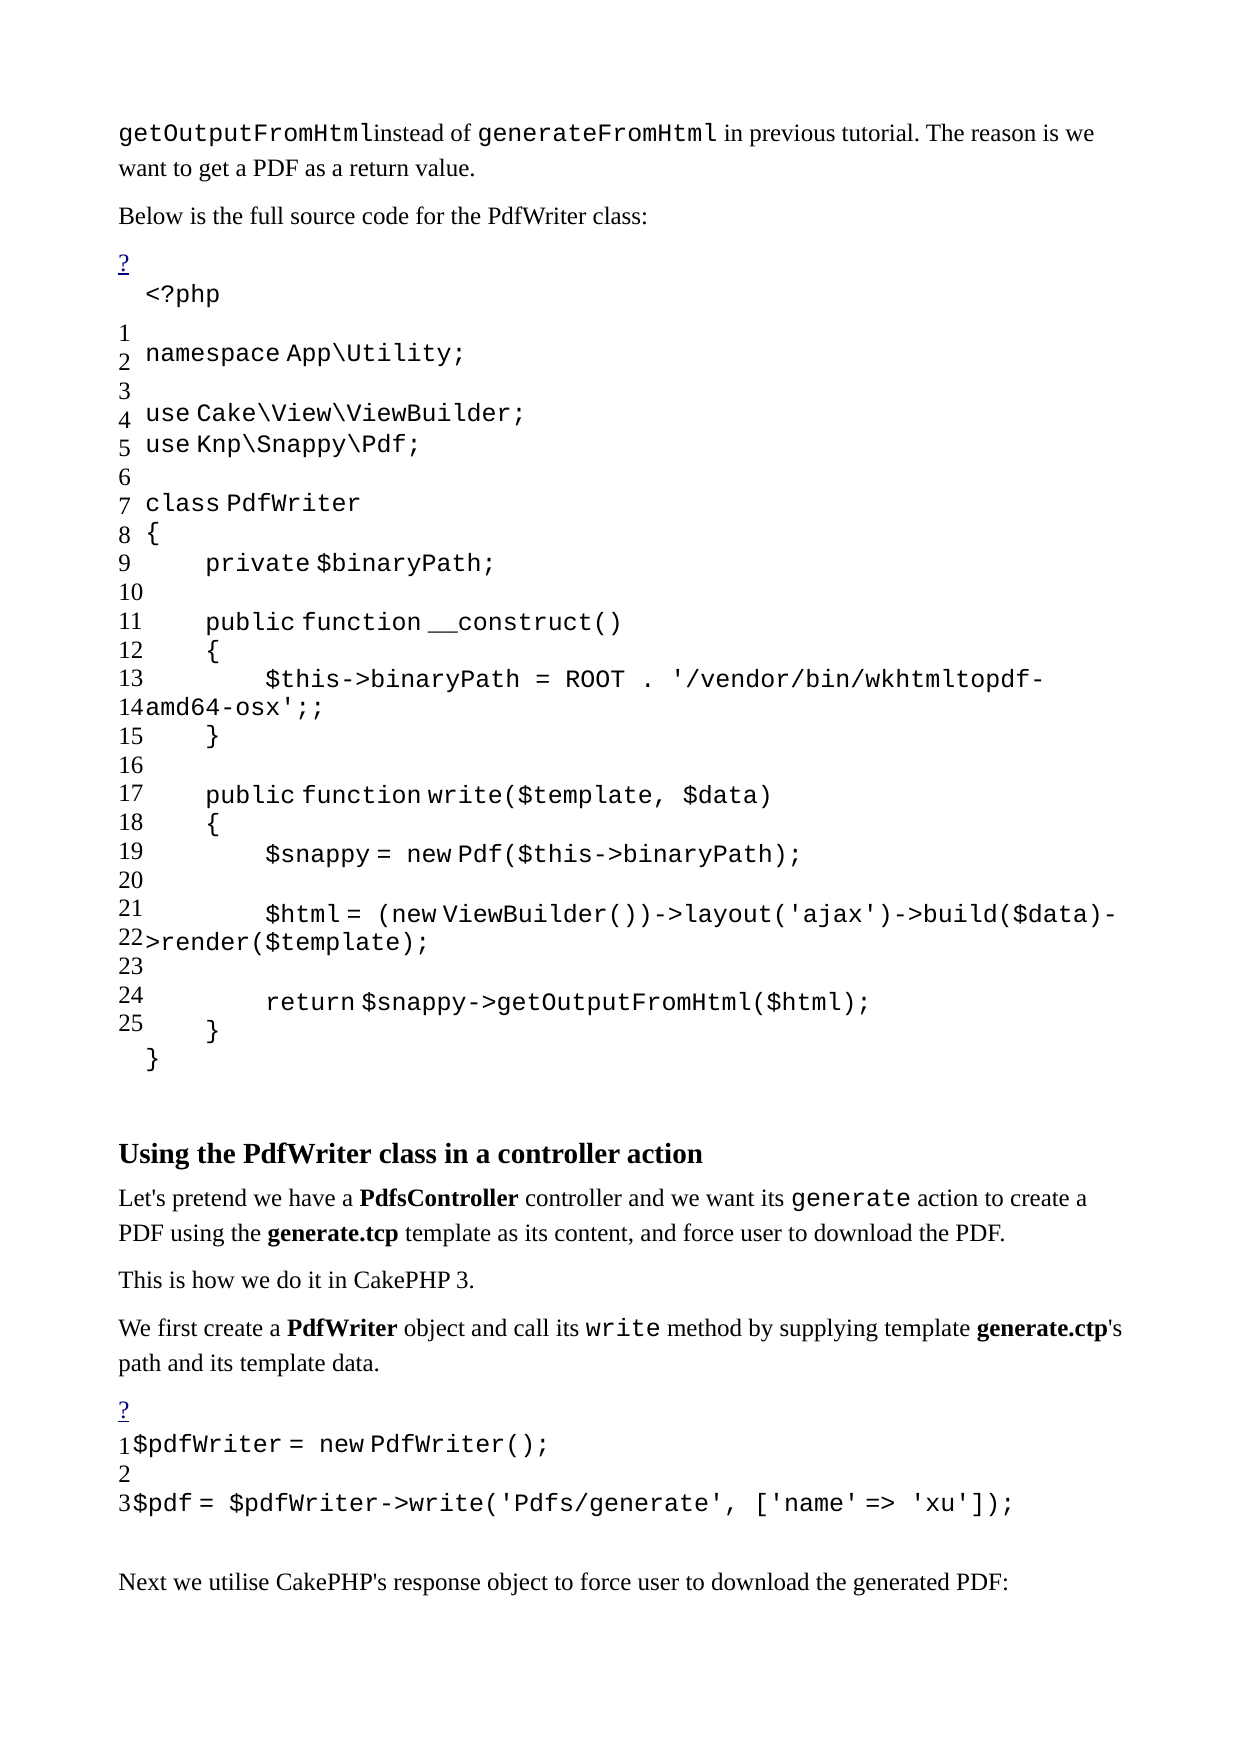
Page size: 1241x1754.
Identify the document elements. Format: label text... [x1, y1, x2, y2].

subtitle Using the PdfWriter class in a controller action [118, 1137, 1122, 1170]
text Next we utilise CakePHP's response object to force user to download the generated PDF: [118, 1567, 1122, 1595]
table_header <?php namespace App\Utility; use Cake\View\ViewBuilder; use Knp\Snappy\Pdf; class PdfWriter { private $binaryPath; public function __construct() { $this->binaryPath = ROOT . '/vendor/bin/wkhtmltopdf-amd64-osx';; } public function write($template, $data) { $snappy = new Pdf($this->binaryPath); $html = (new ViewBuilder())->layout('ajax')->build($data)->render($template); return $snappy->getOutputFromHtml($html); } } [145, 281, 1122, 1074]
text ? [118, 1396, 1122, 1424]
table_header 1 2 3 [118, 1429, 133, 1519]
table_header $pdfWriter = new PdfWriter(); $pdf = $pdfWriter->write('Pdfs/generate', ['name' => 'xu']); [133, 1429, 1025, 1519]
text getOutputFromHtmlinstead of generateFromHtml in previous tutorial. The reason is we want to get a PDF as a return value. [118, 118, 1122, 182]
text Below is the full source code for the PdfWriter class: [118, 201, 1122, 229]
table_header 1 2 3 4 5 6 7 8 9 10 11 12 13 14 15 16 17 18 19 20 21 22 23 24 25 [118, 281, 145, 1074]
text This is how we do it in CakePHP 3. [118, 1265, 1122, 1294]
text Let's pretend we have a PdfsController controller and we want its generate action to create a PDF using the generate.tcp template as its content, and force user to download the PDF. [118, 1183, 1122, 1246]
text We first create a PdfWriter object and call its write method by supplying template generate.ctp's path and its template data. [118, 1313, 1122, 1377]
text ? [118, 248, 1122, 277]
